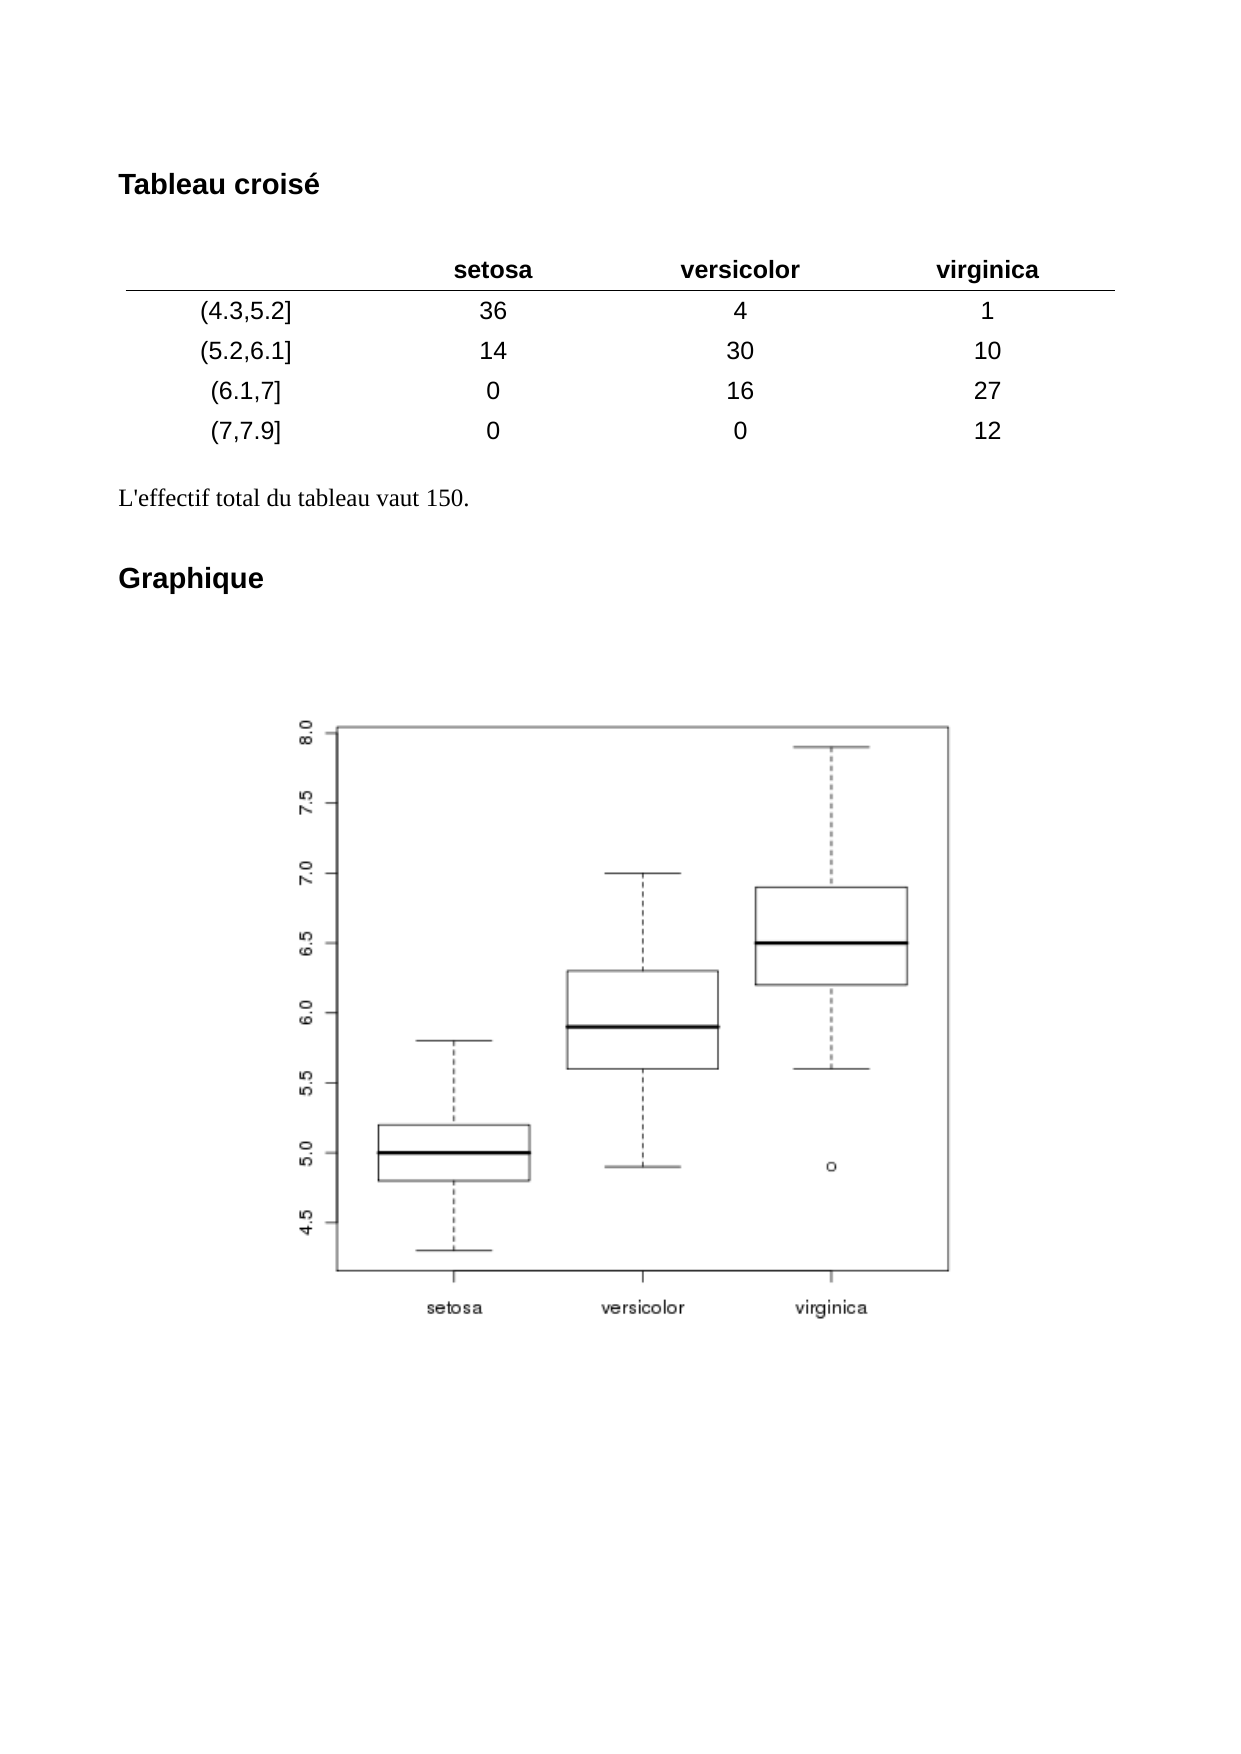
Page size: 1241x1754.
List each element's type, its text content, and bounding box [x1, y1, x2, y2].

table_cell 0 [373, 370, 620, 411]
text L'effectif total du tableau vaut 150. [118, 483, 1122, 511]
table_cell 10 [867, 330, 1114, 370]
table_header virginica [867, 250, 1114, 290]
table_cell 30 [620, 330, 867, 370]
table_cell 16 [620, 370, 867, 411]
table_cell (5.2,6.1] [126, 330, 373, 370]
table_cell 12 [867, 411, 1114, 451]
table_cell 4 [620, 291, 867, 330]
table_cell 1 [867, 291, 1114, 330]
table_cell (6.1,7] [126, 370, 373, 411]
table_cell (4.3,5.2] [126, 291, 373, 330]
table_cell 14 [373, 330, 620, 370]
table_header [126, 250, 373, 290]
table_cell 27 [867, 370, 1114, 411]
picture [245, 635, 995, 1386]
table_cell 0 [373, 411, 620, 451]
subtitle Graphique [118, 561, 1122, 594]
table_cell (7,7.9] [126, 411, 373, 451]
table_cell 36 [373, 291, 620, 330]
table_header versicolor [620, 250, 867, 290]
subtitle Tableau croisé [118, 167, 1122, 201]
table_cell 0 [620, 411, 867, 451]
table_header setosa [373, 250, 620, 290]
